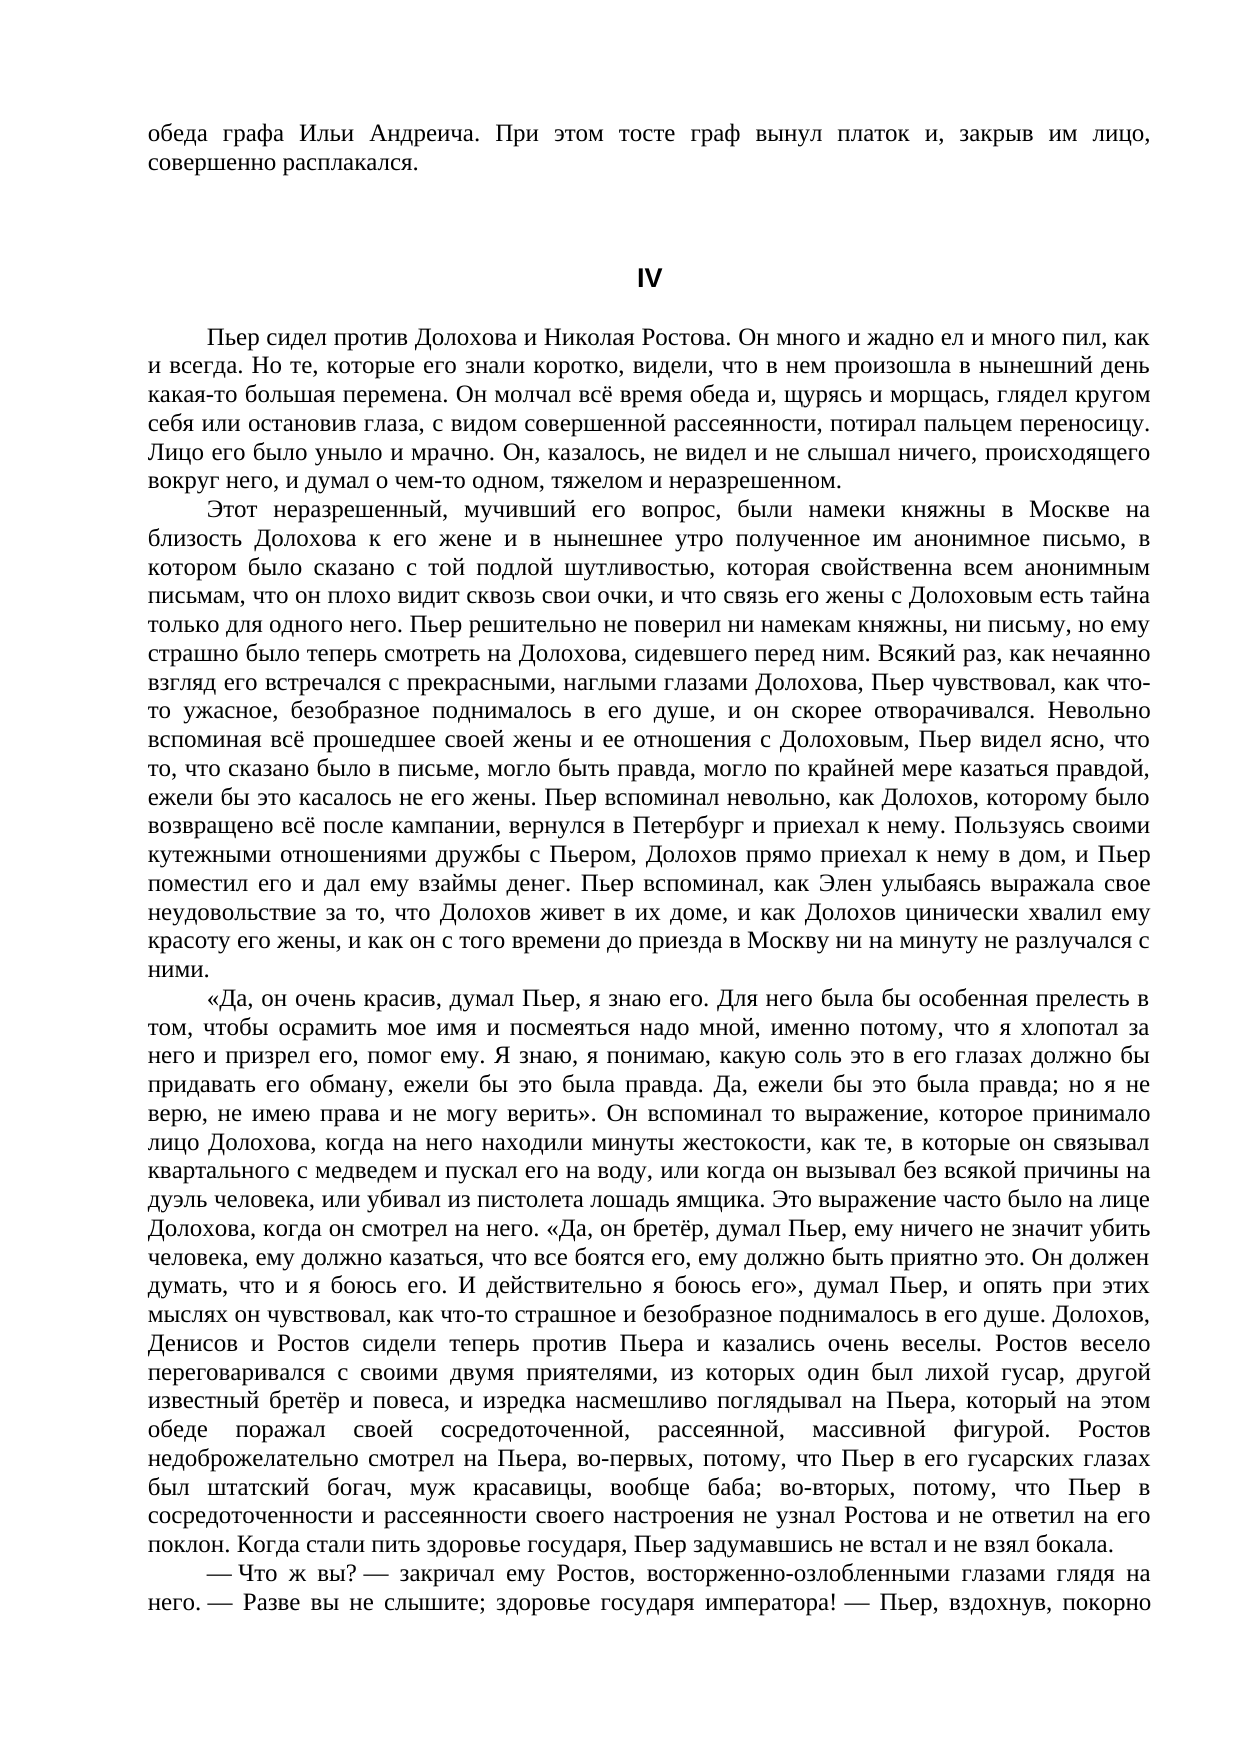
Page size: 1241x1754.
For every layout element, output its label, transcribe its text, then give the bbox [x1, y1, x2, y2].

text — Что ж вы? — закричал ему Ростов, восторженно-озлобленными глазами глядя на него. — Разве вы не слышите; здоровье государя императора! — Пьер, вздохнув, покорно [148, 1558, 1152, 1616]
text обеда графа Ильи Андреича. При этом тосте граф вынул платок и, закрыв им лицо, совершенно расплакался. [148, 118, 1152, 176]
text Пьер сидел против Долохова и Николая Ростова. Он много и жадно ел и много пил, как и всегда. Но те, которые его знали коротко, видели, что в нем произошла в нынешний день какая-то большая перемена. Он молчал всё время обеда и, щурясь и морщась, глядел кругом себя или остановив глаза, с видом совершенной рассеянности, потирал пальцем переносицу. Лицо его было уныло и мрачно. Он, казалось, не видел и не слышал ничего, происходящего вокруг него, и думал о чем-то одном, тяжелом и неразрешенном. [148, 322, 1152, 494]
subtitle IV [148, 262, 1152, 293]
text Этот неразрешенный, мучивший его вопрос, были намеки княжны в Москве на близость Долохова к его жене и в нынешнее утро полученное им анонимное письмо, в котором было сказано с той подлой шутливостью, которая свойственна всем анонимным письмам, что он плохо видит сквозь свои очки, и что связь его жены с Долоховым есть тайна только для одного него. Пьер решительно не поверил ни намекам княжны, ни письму, но ему страшно было теперь смотреть на Долохова, сидевшего перед ним. Всякий раз, как нечаянно взгляд его встречался с прекрасными, наглыми глазами Долохова, Пьер чувствовал, как что-то ужасное, безобразное поднималось в его душе, и он скорее отворачивался. Невольно вспоминая всё прошедшее своей жены и ее отношения с Долоховым, Пьер видел ясно, что то, что сказано было в письме, могло быть правда, могло по крайней мере казаться правдой, ежели бы это касалось не его жены. Пьер вспоминал невольно, как Долохов, которому было возвращено всё после кампании, вернулся в Петербург и приехал к нему. Пользуясь своими кутежными отношениями дружбы с Пьером, Долохов прямо приехал к нему в дом, и Пьер поместил его и дал ему взаймы денег. Пьер вспоминал, как Элен улыбаясь выражала свое неудовольствие за то, что Долохов живет в их доме, и как Долохов цинически хвалил ему красоту его жены, и как он с того времени до приезда в Москву ни на минуту не разлучался с ними. [148, 494, 1152, 983]
text «Да, он очень красив, думал Пьер, я знаю его. Для него была бы особенная прелесть в том, чтобы осрамить мое имя и посмеяться надо мной, именно потому, что я хлопотал за него и призрел его, помог ему. Я знаю, я понимаю, какую соль это в его глазах должно бы придавать его обману, ежели бы это была правда. Да, ежели бы это была правда; но я не верю, не имею права и не могу верить». Он вспоминал то выражение, которое принимало лицо Долохова, когда на него находили минуты жестокости, как те, в которые он связывал квартального с медведем и пускал его на воду, или когда он вызывал без всякой причины на дуэль человека, или убивал из пистолета лошадь ямщика. Это выражение часто было на лице Долохова, когда он смотрел на него. «Да, он бретёр, думал Пьер, ему ничего не значит убить человека, ему должно казаться, что все боятся его, ему должно быть приятно это. Он должен думать, что и я боюсь его. И действительно я боюсь его», думал Пьер, и опять при этих мыслях он чувствовал, как что-то страшное и безобразное поднималось в его душе. Долохов, Денисов и Ростов сидели теперь против Пьера и казались очень веселы. Ростов весело переговаривался с своими двумя приятелями, из которых один был лихой гусар, другой известный бретёр и повеса, и изредка насмешливо поглядывал на Пьера, который на этом обеде поражал своей сосредоточенной, рассеянной, массивной фигурой. Ростов недоброжелательно смотрел на Пьера, во-первых, потому, что Пьер в его гусарских глазах был штатский богач, муж красавицы, вообще баба; во-вторых, потому, что Пьер в сосредоточенности и рассеянности своего настроения не узнал Ростова и не ответил на его поклон. Когда стали пить здоровье государя, Пьер задумавшись не встал и не взял бокала. [148, 983, 1152, 1558]
